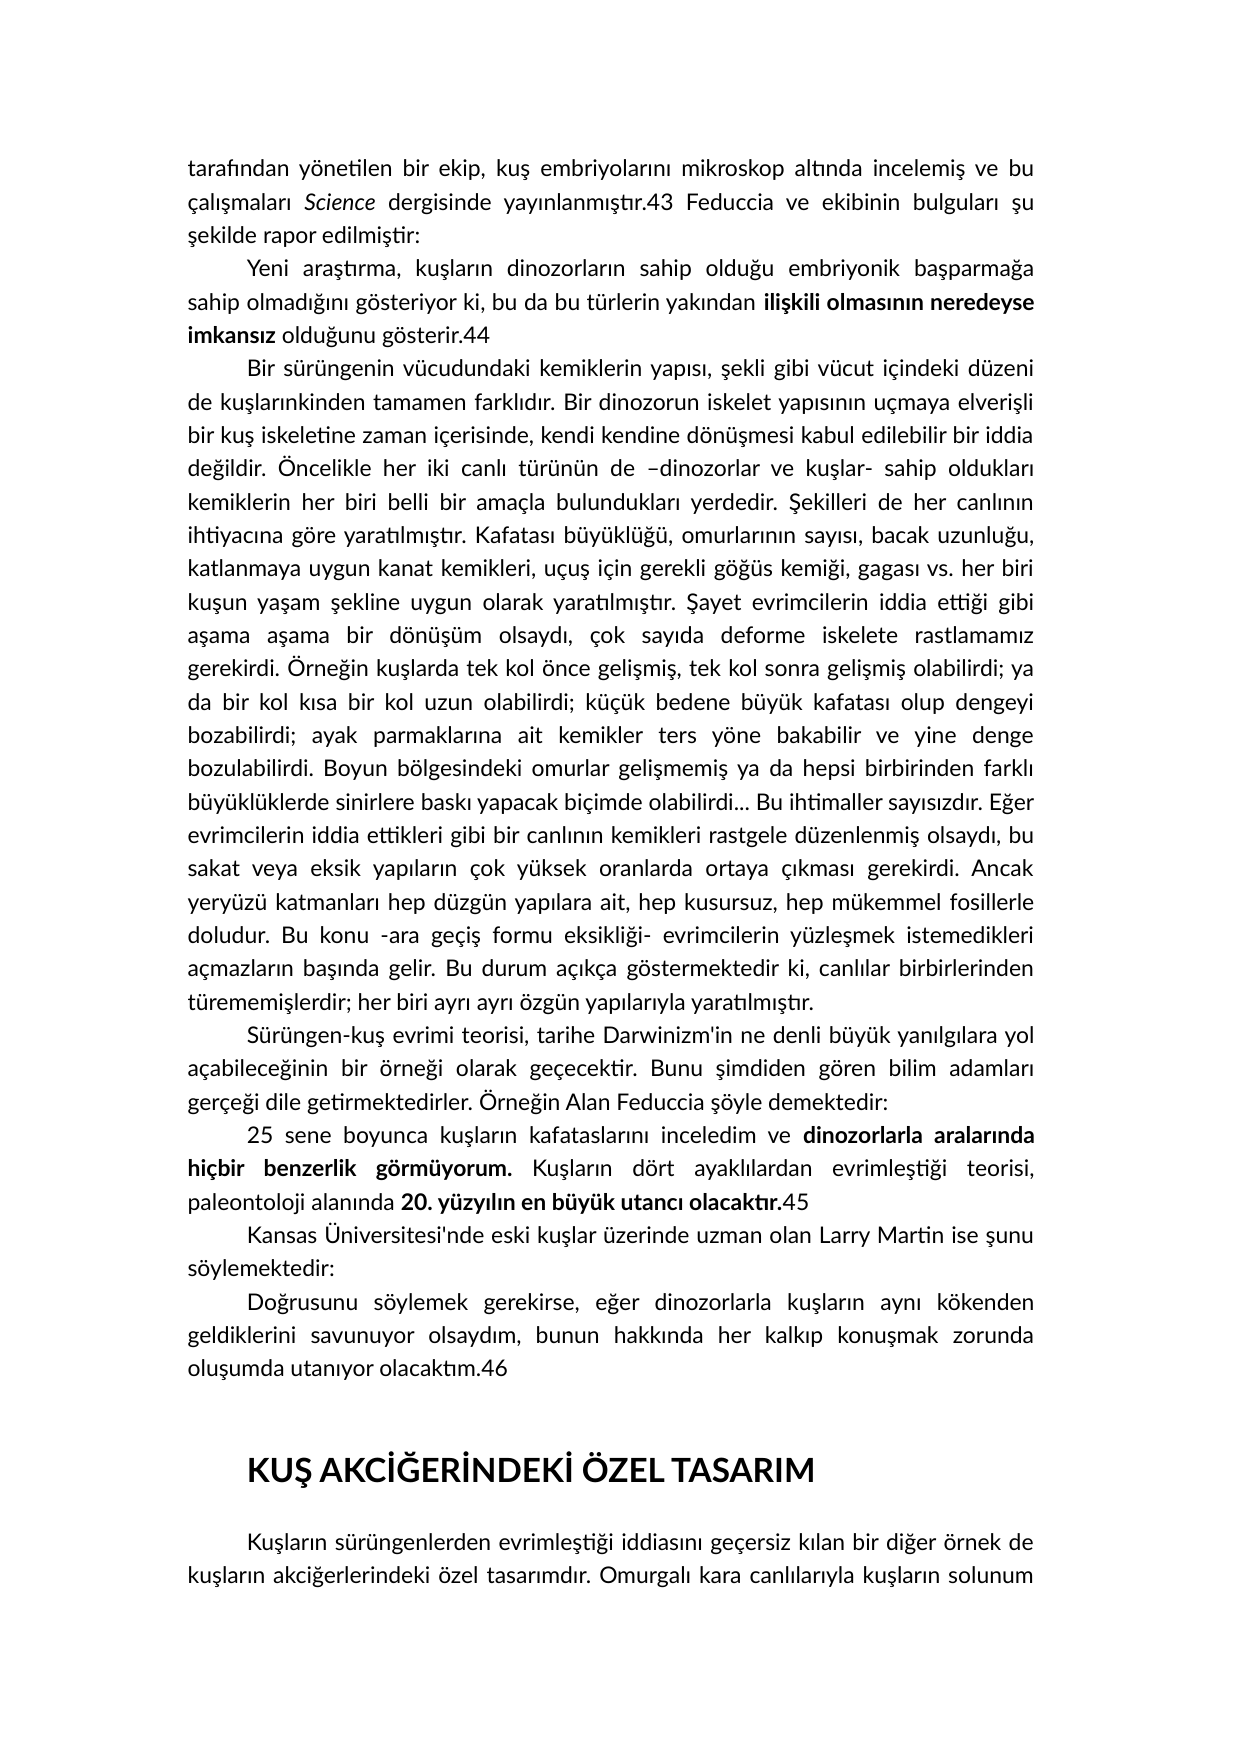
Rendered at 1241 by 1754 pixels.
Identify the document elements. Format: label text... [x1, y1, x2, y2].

text tarafından yönetilen bir ekip, kuş embriyolarını mikroskop altında incelemiş ve bu çalışmaları Science dergisinde yayınlanmıştır.43 Feduccia ve ekibinin bulguları şu şekilde rapor edilmiştir: [187, 150, 1035, 250]
text Kansas Üniversitesi'nde eski kuşlar üzerinde uzman olan Larry Martin ise şunu söylemektedir: [187, 1217, 1035, 1283]
text 25 sene boyunca kuşların kafataslarını inceledim ve dinozorlarla aralarında hiçbir benzerlik görmüyorum. Kuşların dört ayaklılardan evrimleştiği teorisi, paleontoloji alanında 20. yüzyılın en büyük utancı olacaktır.45 [187, 1117, 1035, 1217]
text Doğrusunu söylemek gerekirse, eğer dinozorlarla kuşların aynı kökenden geldiklerini savunuyor olsaydım, bunun hakkında her kalkıp konuşmak zorunda oluşumda utanıyor olacaktım.46 [187, 1283, 1035, 1383]
text Yeni araştırma, kuşların dinozorların sahip olduğu embriyonik başparmağa sahip olmadığını gösteriyor ki, bu da bu türlerin yakından ilişkili olmasının neredeyse imkansız olduğunu gösterir.44 [187, 250, 1035, 350]
text Sürüngen-kuş evrimi teorisi, tarihe Darwinizm'in ne denli büyük yanılgılara yol açabileceğinin bir örneği olarak geçecektir. Bunu şimdiden gören bilim adamları gerçeği dile getirmektedirler. Örneğin Alan Feduccia şöyle demektedir: [187, 1017, 1035, 1117]
subtitle KUŞ AKCİĞERİNDEKİ ÖZEL TASARIM [187, 1450, 1035, 1490]
text Kuşların sürüngenlerden evrimleştiği iddiasını geçersiz kılan bir diğer örnek de kuşların akciğerlerindeki özel tasarımdır. Omurgalı kara canlılarıyla kuşların solunum [187, 1523, 1035, 1590]
text Bir sürüngenin vücudundaki kemiklerin yapısı, şekli gibi vücut içindeki düzeni de kuşlarınkinden tamamen farklıdır. Bir dinozorun iskelet yapısının uçmaya elverişli bir kuş iskeletine zaman içerisinde, kendi kendine dönüşmesi kabul edilebilir bir iddia değildir. Öncelikle her iki canlı türünün de –dinozorlar ve kuşlar- sahip oldukları kemiklerin her biri belli bir amaçla bulundukları yerdedir. Şekilleri de her canlının ihtiyacına göre yaratılmıştır. Kafatası büyüklüğü, omurlarının sayısı, bacak uzunluğu, katlanmaya uygun kanat kemikleri, uçuş için gerekli göğüs kemiği, gagası vs. her biri kuşun yaşam şekline uygun olarak yaratılmıştır. Şayet evrimcilerin iddia ettiği gibi aşama aşama bir dönüşüm olsaydı, çok sayıda deforme iskelete rastlamamız gerekirdi. Örneğin kuşlarda tek kol önce gelişmiş, tek kol sonra gelişmiş olabilirdi; ya da bir kol kısa bir kol uzun olabilirdi; küçük bedene büyük kafatası olup dengeyi bozabilirdi; ayak parmaklarına ait kemikler ters yöne bakabilir ve yine denge bozulabilirdi. Boyun bölgesindeki omurlar gelişmemiş ya da hepsi birbirinden farklı büyüklüklerde sinirlere baskı yapacak biçimde olabilirdi... Bu ihtimaller sayısızdır. Eğer evrimcilerin iddia ettikleri gibi bir canlının kemikleri rastgele düzenlenmiş olsaydı, bu sakat veya eksik yapıların çok yüksek oranlarda ortaya çıkması gerekirdi. Ancak yeryüzü katmanları hep düzgün yapılara ait, hep kusursuz, hep mükemmel fosillerle doludur. Bu konu -ara geçiş formu eksikliği- evrimcilerin yüzleşmek istemedikleri açmazların başında gelir. Bu durum açıkça göstermektedir ki, canlılar birbirlerinden türememişlerdir; her biri ayrı ayrı özgün yapılarıyla yaratılmıştır. [187, 350, 1035, 1017]
